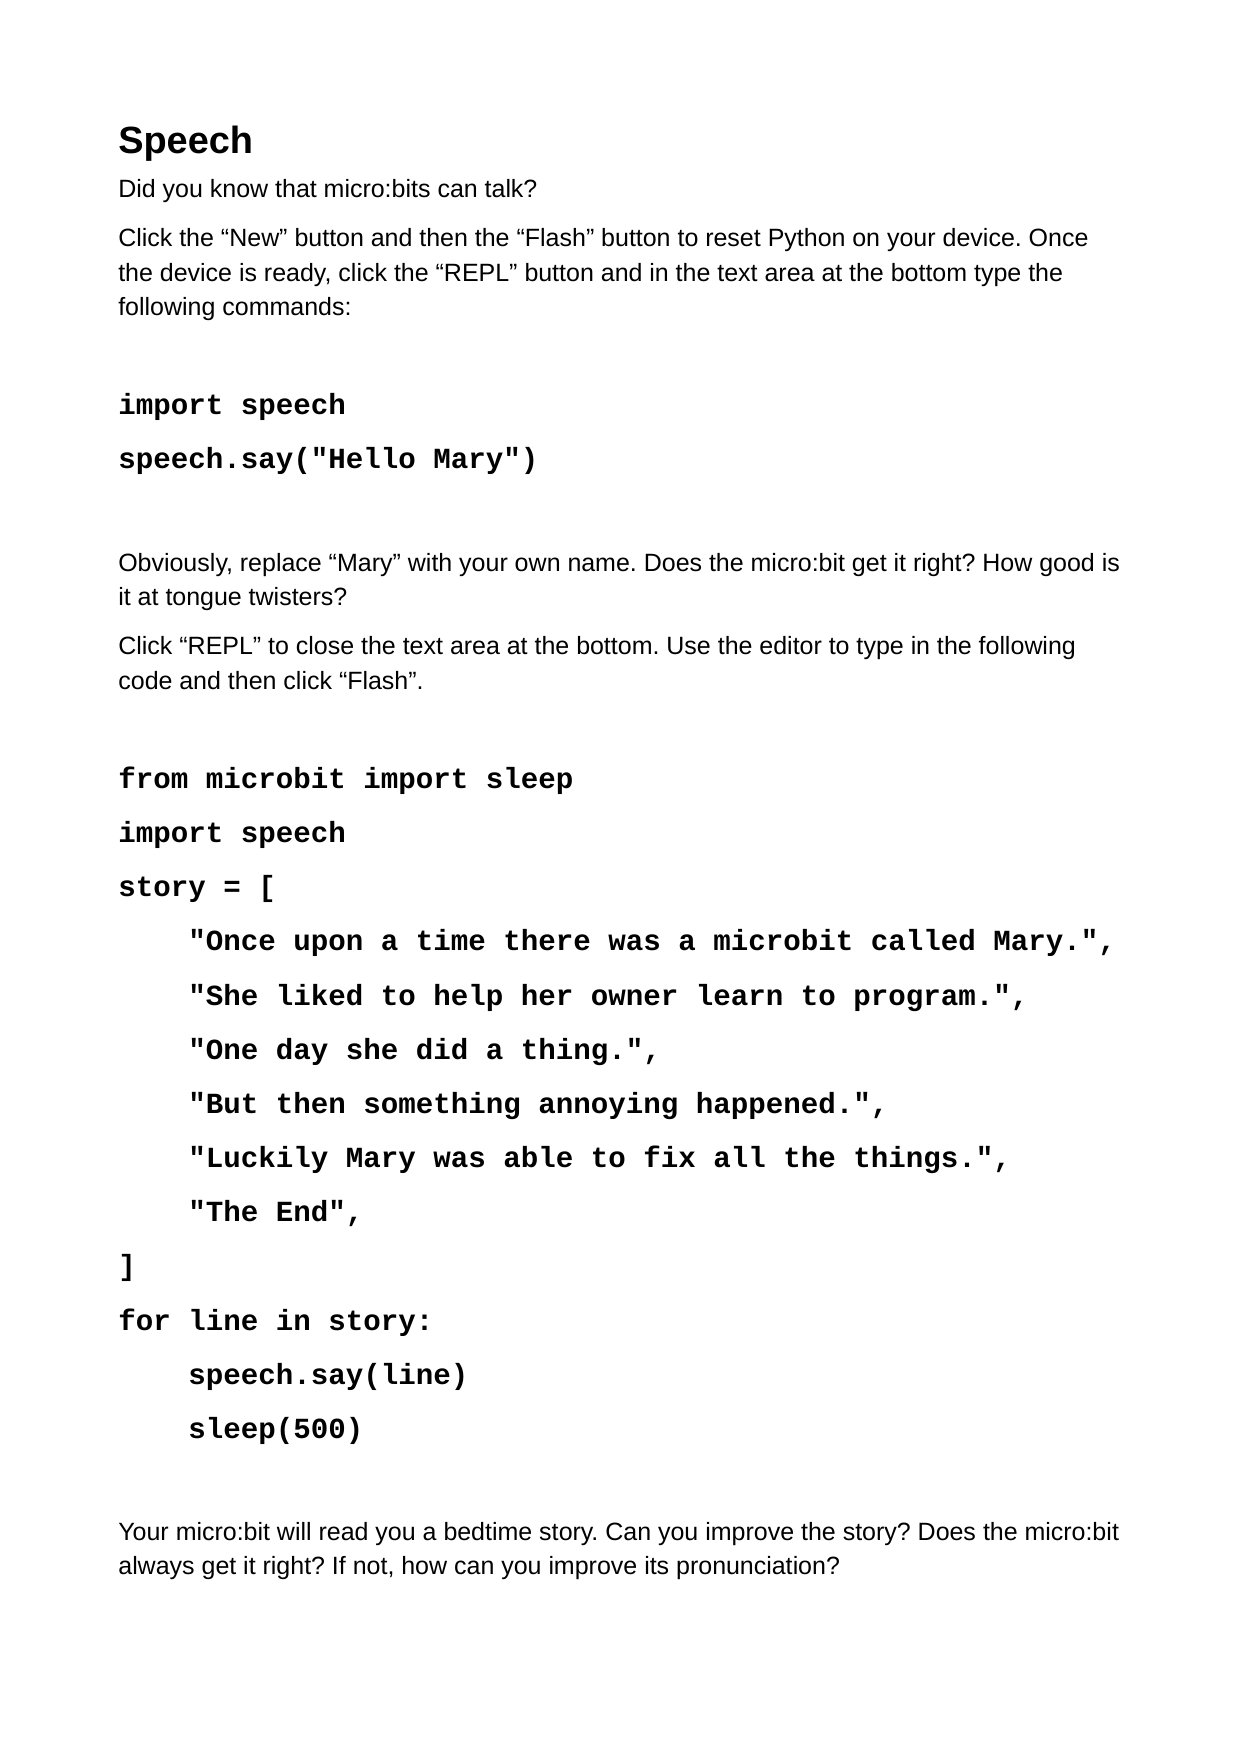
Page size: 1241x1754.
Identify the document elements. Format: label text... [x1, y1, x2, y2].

text for line in story: [118, 1306, 1122, 1339]
text "The End", [118, 1197, 1122, 1230]
text import speech [118, 818, 1122, 851]
text "But then something annoying happened.", [118, 1089, 1122, 1122]
text sleep(500) [118, 1414, 1122, 1447]
text ] [118, 1251, 1122, 1284]
text speech.say(line) [118, 1360, 1122, 1393]
text Did you know that micro:bits can talk? [118, 174, 1122, 203]
text story = [ [118, 872, 1122, 905]
text Obviously, replace “Mary” with your own name. Does the micro:bit get it right? How good is it at tongue twisters? [118, 548, 1122, 611]
text Your micro:bit will read you a bedtime story. Can you improve the story? Does the micro:bit always get it right? If not, how can you improve its pronunciation? [118, 1517, 1122, 1580]
text "Luckily Mary was able to fix all the things.", [118, 1143, 1122, 1176]
text "She liked to help her owner learn to program.", [118, 981, 1122, 1014]
text "Once upon a time there was a microbit called Mary.", [118, 926, 1122, 959]
text Click “REPL” to close the text area at the bottom. Use the editor to type in the following code and then click “Flash”. [118, 631, 1122, 694]
subtitle Speech [118, 118, 1122, 162]
text from microbit import sleep [118, 764, 1122, 797]
text "One day she did a thing.", [118, 1035, 1122, 1068]
text import speech [118, 390, 1122, 423]
text Click the “New” button and then the “Flash” button to reset Python on your device. Once the device is ready, click the “REPL” button and in the text area at the bottom type the following commands: [118, 223, 1122, 321]
text speech.say("Hello Mary") [118, 444, 1122, 478]
